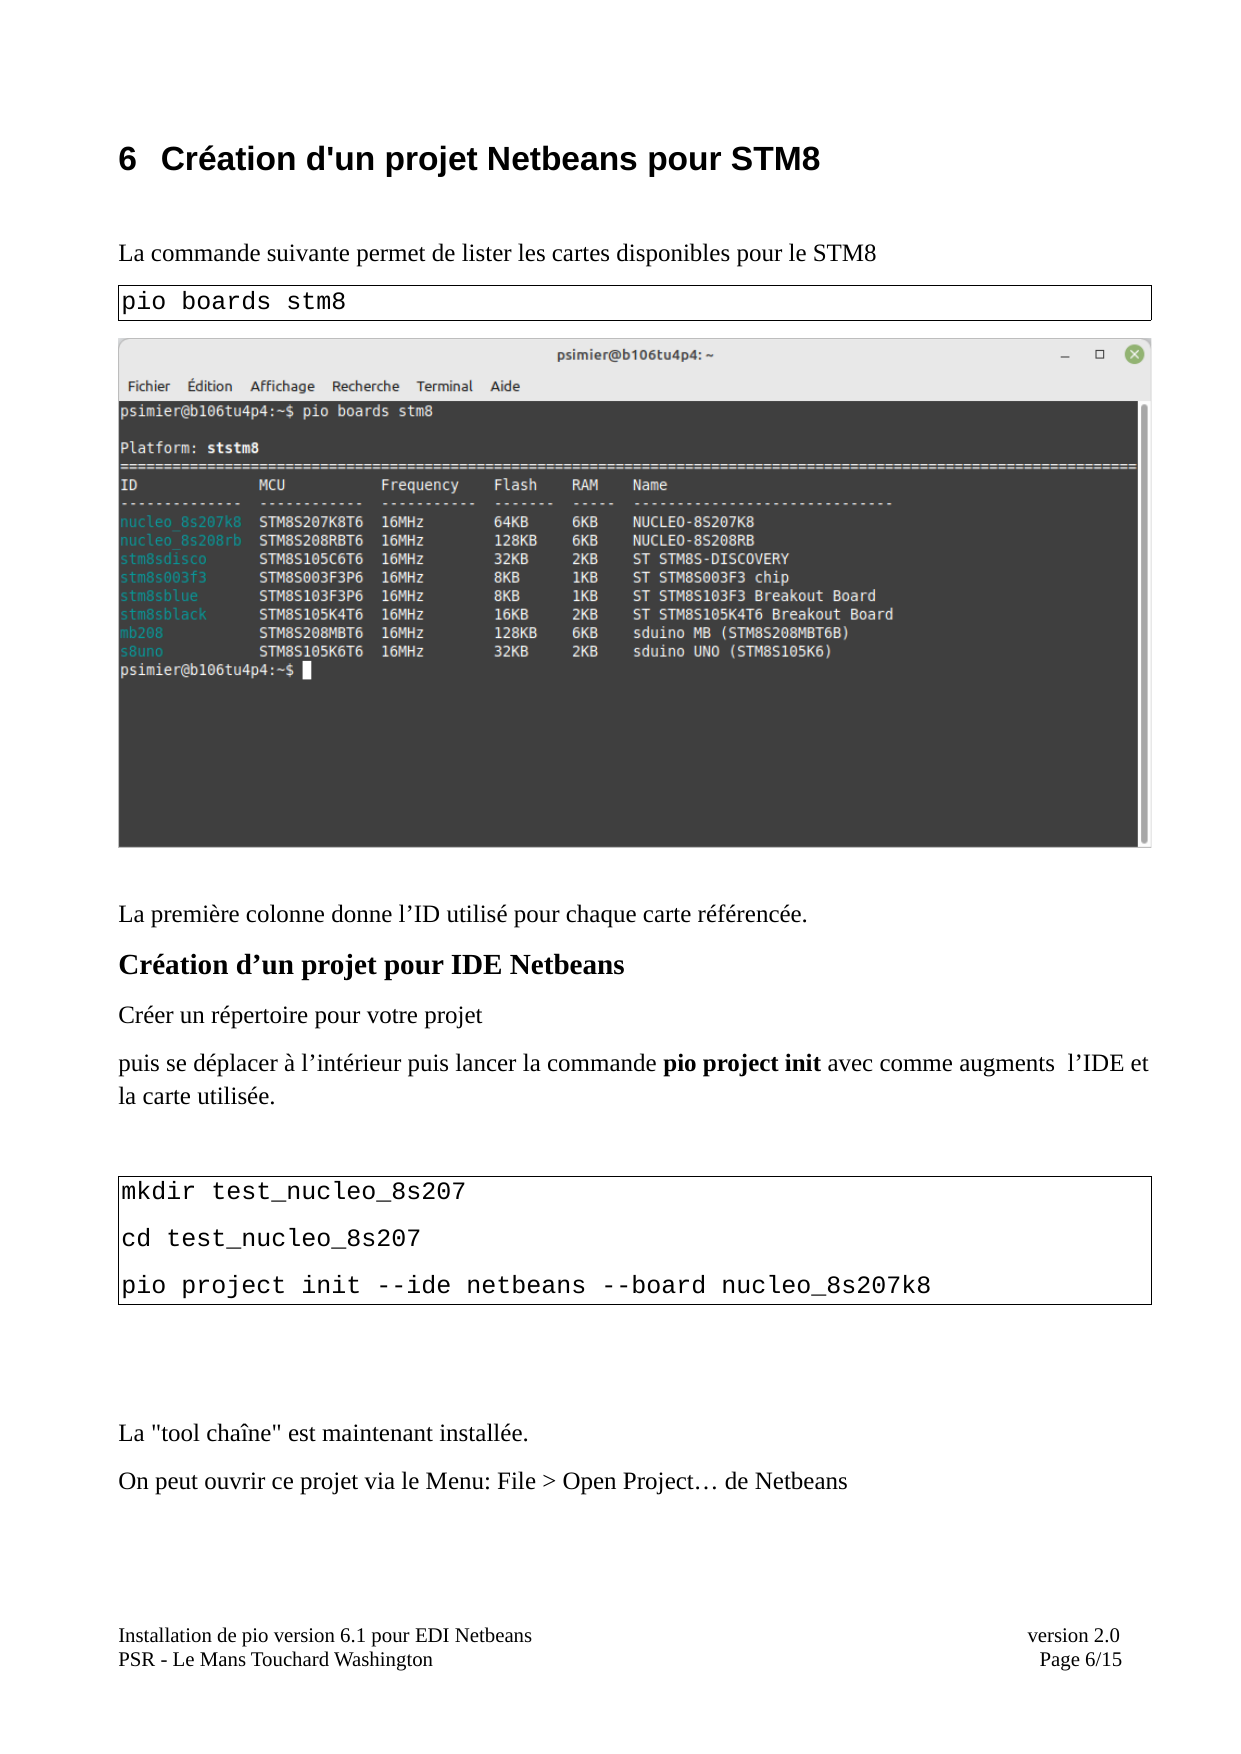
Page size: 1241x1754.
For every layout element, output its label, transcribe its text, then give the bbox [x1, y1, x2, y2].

text mkdir test_nucleo_8s207 [119, 1177, 1151, 1207]
picture [118, 338, 1152, 848]
text pio project init --ide netbeans --board nucleo_8s207k8 [119, 1270, 1151, 1304]
text La commande suivante permet de lister les cartes disponibles pour le STM8 [118, 238, 1151, 266]
text puis se déplacer à l’intérieur puis lancer la commande pio project init avec comme augments l’IDE et la carte utilisée. [118, 1048, 1151, 1109]
text pio boards stm8 [119, 286, 1151, 320]
text Créer un répertoire pour votre projet [118, 1000, 1151, 1029]
text On peut ouvrir ce projet via le Menu: File > Open Project… de Netbeans [118, 1466, 1151, 1495]
text La première colonne donne l’ID utilisé pour chaque carte référencée. [118, 899, 1151, 928]
text cd test_nucleo_8s207 [119, 1223, 1151, 1254]
subtitle Création d'un projet Netbeans pour STM8 [118, 139, 1151, 178]
text Création d’un projet pour IDE Netbeans [118, 947, 1151, 981]
text La "tool chaîne" est maintenant installée. [118, 1418, 1151, 1447]
